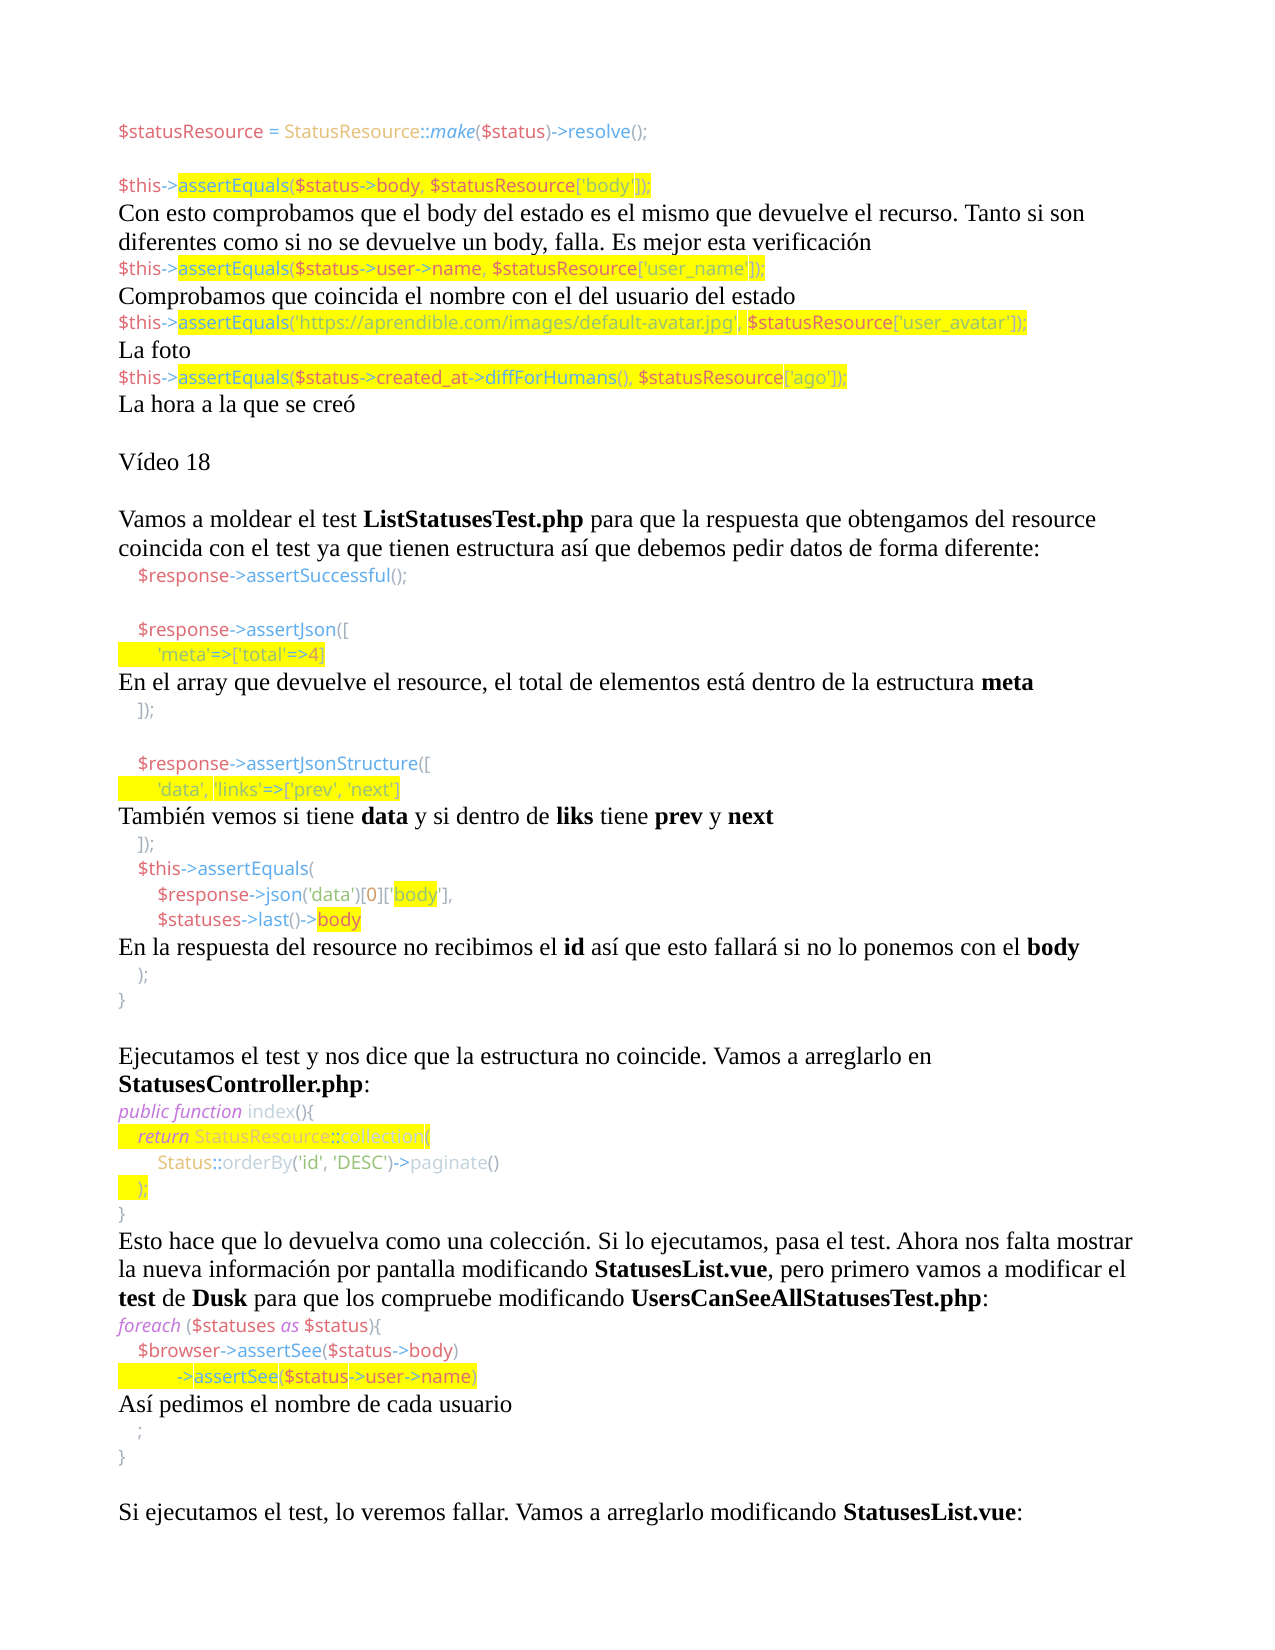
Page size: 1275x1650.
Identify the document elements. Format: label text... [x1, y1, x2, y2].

text foreach ($statuses as $status){ $browser->assertSee($status->body) ->assertSee($status->user->name) [118, 1312, 1157, 1389]
text Si ejecutamos el test, lo veremos fallar. Vamos a arreglarlo modificando StatusesList.vue: [118, 1497, 1157, 1526]
text Vamos a moldear el test ListStatusesTest.php para que la respuesta que obtengamos del resource coincida con el test ya que tienen estructura así que debemos pedir datos de forma diferente: [118, 504, 1157, 562]
text En el array que devuelve el resource, el total de elementos está dentro de la estructura meta ]); $response->assertJsonStructure([ 'data', 'links'=>['prev', 'next'] [118, 667, 1157, 801]
text En la respuesta del resource no recibimos el id así que esto fallará si no lo ponemos con el body ); } [118, 932, 1157, 1012]
text $this->assertEquals($status->created_at->diffForHumans(), $statusResource['ago']); [118, 364, 1157, 389]
text Vídeo 18 [118, 447, 1157, 476]
text Ejecutamos el test y nos dice que la estructura no coincide. Vamos a arreglarlo en StatusesController.php: [118, 1041, 1157, 1098]
text $this->assertEquals('https://aprendible.com/images/default-avatar.jpg', $statusResource['user_avatar']); La foto [118, 310, 1157, 364]
text $statusResource = StatusResource::make($status)->resolve(); $this->assertEquals($status->body, $statusResource['body']); [118, 118, 1157, 198]
text Con esto comprobamos que el body del estado es el mismo que devuelve el recurso. Tanto si son diferentes como si no se devuelve un body, falla. Es mejor esta verificación $this->assertEquals($status->user->name, $statusResource['user_name']); Comprobamos que coincida el nombre con el del usuario del estado [118, 198, 1157, 310]
text También vemos si tiene data y si dentro de liks tiene prev y next ]); $this->assertEquals( $response->json('data')[0]['body'], $statuses->last()->body [118, 801, 1157, 932]
text $response->assertSuccessful(); $response->assertJson([ 'meta'=>['total'=>4] [118, 562, 1157, 667]
text public function index(){ return StatusResource::collection( Status::orderBy('id', 'DESC')->paginate() ); } [118, 1098, 1157, 1226]
text Así pedimos el nombre de cada usuario ; } [118, 1389, 1157, 1468]
text Esto hace que lo devuelva como una colección. Si lo ejecutamos, pasa el test. Ahora nos falta mostrar la nueva información por pantalla modificando StatusesList.vue, pero primero vamos a modificar el test de Dusk para que los compruebe modificando UsersCanSeeAllStatusesTest.php: [118, 1226, 1157, 1312]
text La hora a la que se creó [118, 389, 1157, 418]
